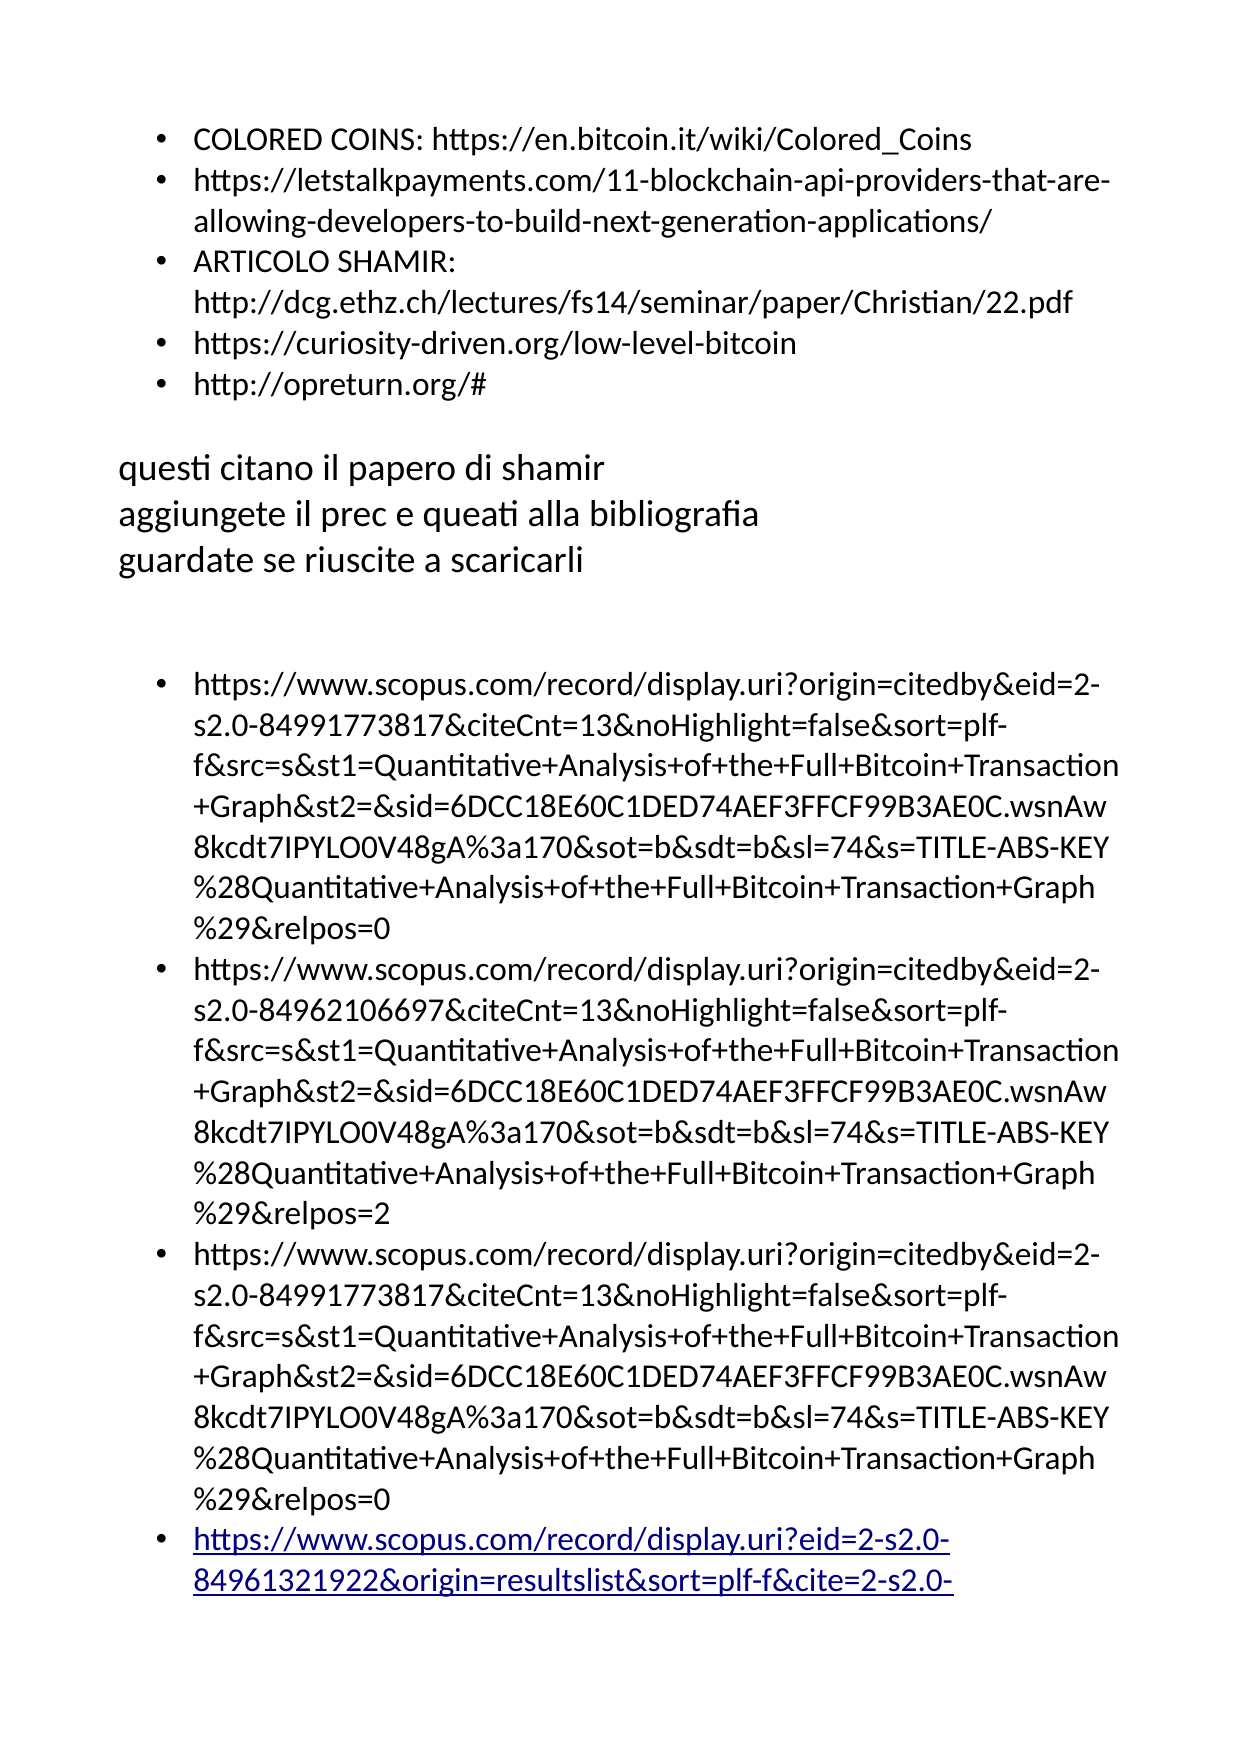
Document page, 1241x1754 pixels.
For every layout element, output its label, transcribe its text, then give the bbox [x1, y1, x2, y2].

list ARTICOLO SHAMIR: http://dcg.ethz.ch/lectures/fs14/seminar/paper/Christian/22.pdf [156, 240, 1122, 322]
list https://www.scopus.com/record/display.uri?origin=citedby&eid=2-s2.0-84991773817&citeCnt=13&noHighlight=false&sort=plf-f&src=s&st1=Quantitative+Analysis+of+the+Full+Bitcoin+Transaction+Graph&st2=&sid=6DCC18E60C1DED74AEF3FFCF99B3AE0C.wsnAw8kcdt7IPYLO0V48gA%3a170&sot=b&sdt=b&sl=74&s=TITLE-ABS-KEY%28Quantitative+Analysis+of+the+Full+Bitcoin+Transaction+Graph%29&relpos=0 [156, 1233, 1122, 1518]
list COLORED COINS: https://en.bitcoin.it/wiki/Colored_Coins [156, 118, 1122, 159]
text questi citano il papero di shamir [118, 444, 1122, 490]
list http://opreturn.org/# [156, 362, 1122, 403]
list https://letstalkpayments.com/11-blockchain-api-providers-that-are-allowing-developers-to-build-next-generation-applications/ [156, 159, 1122, 240]
list https://www.scopus.com/record/display.uri?origin=citedby&eid=2-s2.0-84991773817&citeCnt=13&noHighlight=false&sort=plf-f&src=s&st1=Quantitative+Analysis+of+the+Full+Bitcoin+Transaction+Graph&st2=&sid=6DCC18E60C1DED74AEF3FFCF99B3AE0C.wsnAw8kcdt7IPYLO0V48gA%3a170&sot=b&sdt=b&sl=74&s=TITLE-ABS-KEY%28Quantitative+Analysis+of+the+Full+Bitcoin+Transaction+Graph%29&relpos=0 [156, 663, 1122, 948]
text aggiungete il prec e queati alla bibliografia [118, 490, 1122, 536]
list https://curiosity-driven.org/low-level-bitcoin [156, 322, 1122, 362]
list https://www.scopus.com/record/display.uri?eid=2-s2.0-84961321922&origin=resultslist&sort=plf-f&cite=2-s2.0- [156, 1518, 1122, 1600]
text guardate se riuscite a scaricarli [118, 536, 1122, 581]
list https://www.scopus.com/record/display.uri?origin=citedby&eid=2-s2.0-84962106697&citeCnt=13&noHighlight=false&sort=plf-f&src=s&st1=Quantitative+Analysis+of+the+Full+Bitcoin+Transaction+Graph&st2=&sid=6DCC18E60C1DED74AEF3FFCF99B3AE0C.wsnAw8kcdt7IPYLO0V48gA%3a170&sot=b&sdt=b&sl=74&s=TITLE-ABS-KEY%28Quantitative+Analysis+of+the+Full+Bitcoin+Transaction+Graph%29&relpos=2 [156, 948, 1122, 1233]
